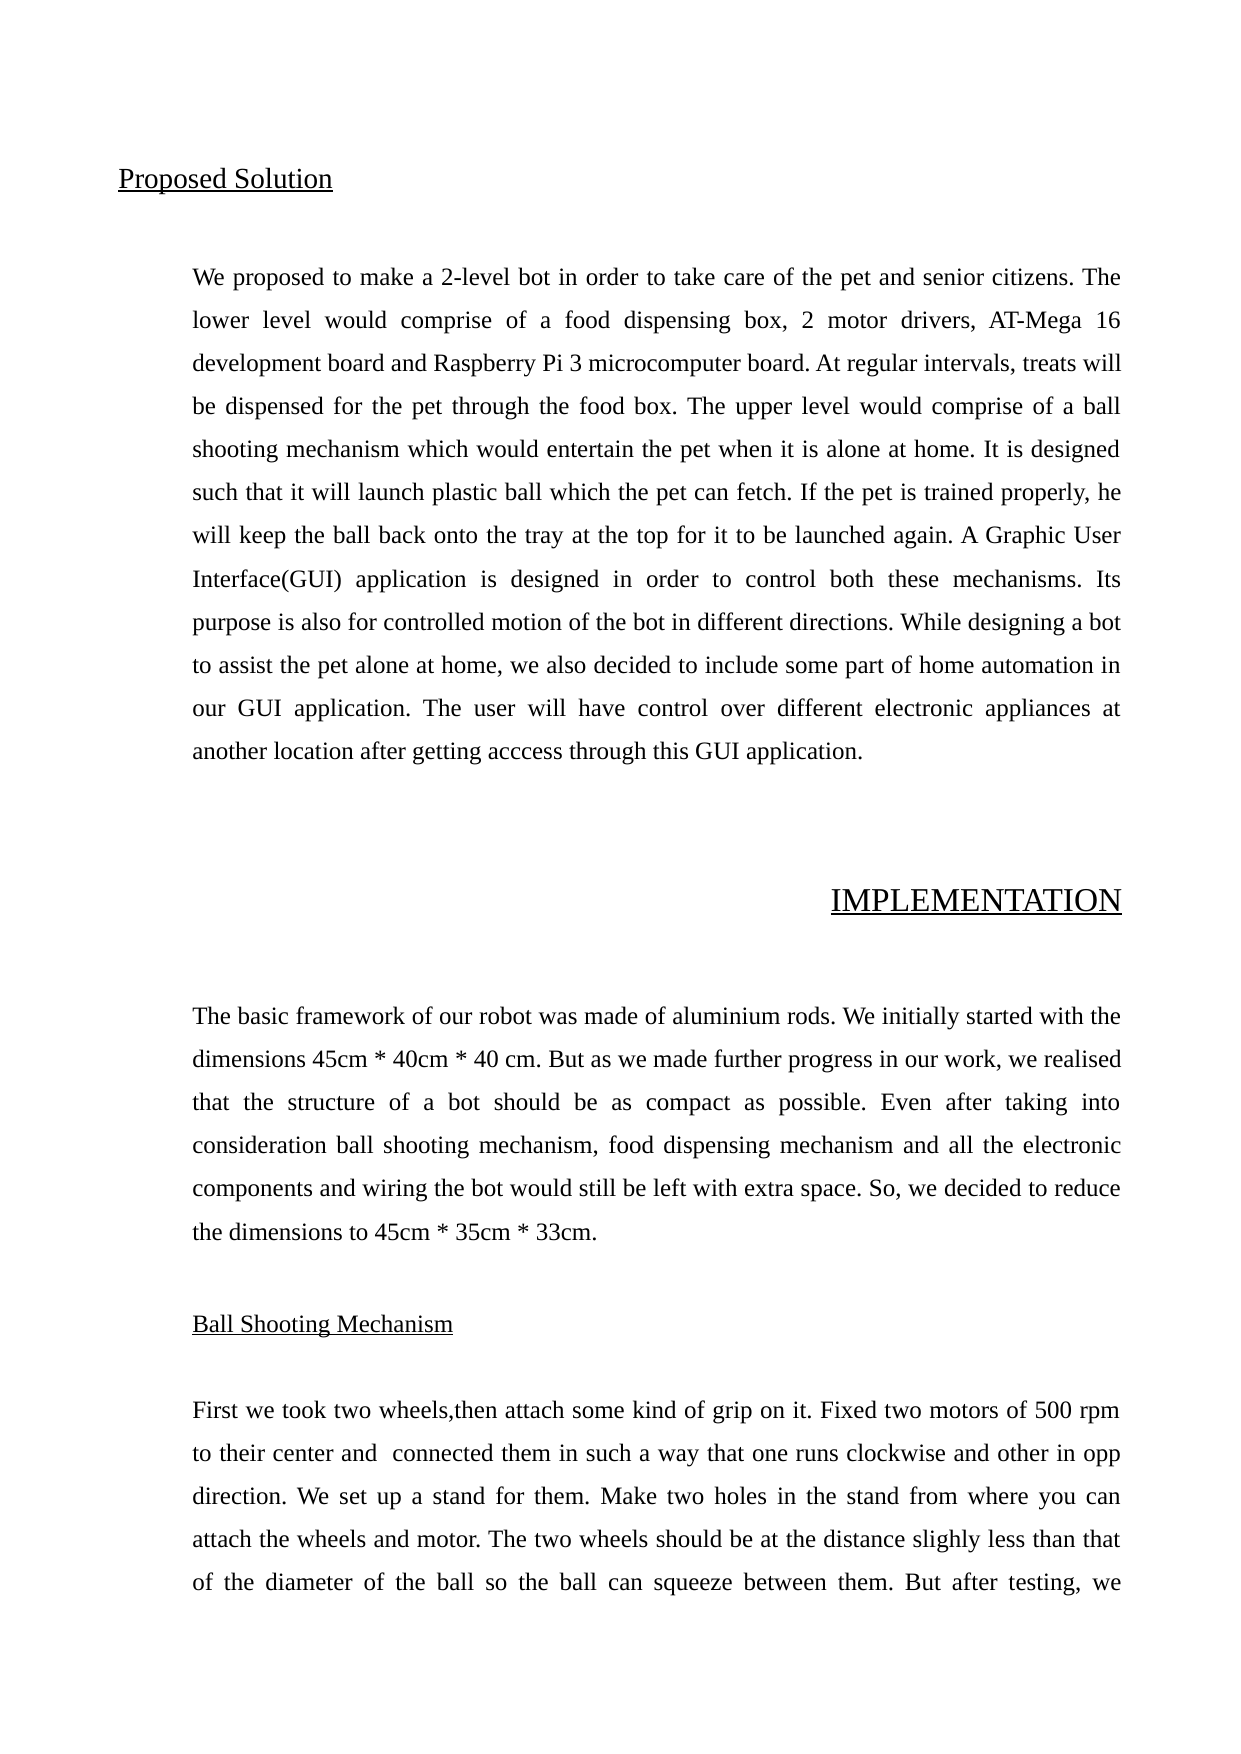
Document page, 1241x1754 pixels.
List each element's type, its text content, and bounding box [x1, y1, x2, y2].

text Proposed Solution [118, 161, 1122, 195]
text First we took two wheels,then attach some kind of grip on it. Fixed two motors of 500 rpm to their center and connected them in such a way that one runs clockwise and other in opp direction. We set up a stand for them. Make two holes in the stand from where you can attach the wheels and motor. The two wheels should be at the distance slighly less than that of the diameter of the ball so the ball can squeeze between them. But after testing, we [192, 1395, 1122, 1596]
text We proposed to make a 2-level bot in order to take care of the pet and senior citizens. The lower level would comprise of a food dispensing box, 2 motor drivers, AT-Mega 16 development board and Raspberry Pi 3 microcomputer board. At regular intervals, treats will be dispensed for the pet through the food box. The upper level would comprise of a ball shooting mechanism which would entertain the pet when it is alone at home. It is designed such that it will launch plastic ball which the pet can fetch. If the pet is trained properly, he will keep the ball back onto the tray at the top for it to be launched again. A Graphic User Interface(GUI) application is designed in order to control both these mechanisms. Its purpose is also for controlled motion of the bot in different directions. While designing a bot to assist the pet alone at home, we also decided to include some part of home automation in our GUI application. The user will have control over different electronic appliances at another location after getting acccess through this GUI application. [192, 262, 1122, 765]
text The basic framework of our robot was made of aluminium rods. We initially started with the dimensions 45cm * 40cm * 40 cm. But as we made further progress in our work, we realised that the structure of a bot should be as compact as possible. Even after taking into consideration ball shooting mechanism, food dispensing mechanism and all the electronic components and wiring the bot would still be left with extra space. So, we decided to reduce the dimensions to 45cm * 35cm * 33cm. [192, 1001, 1122, 1245]
text Ball Shooting Mechanism [192, 1309, 1122, 1337]
text IMPLEMENTATION [192, 880, 1122, 918]
